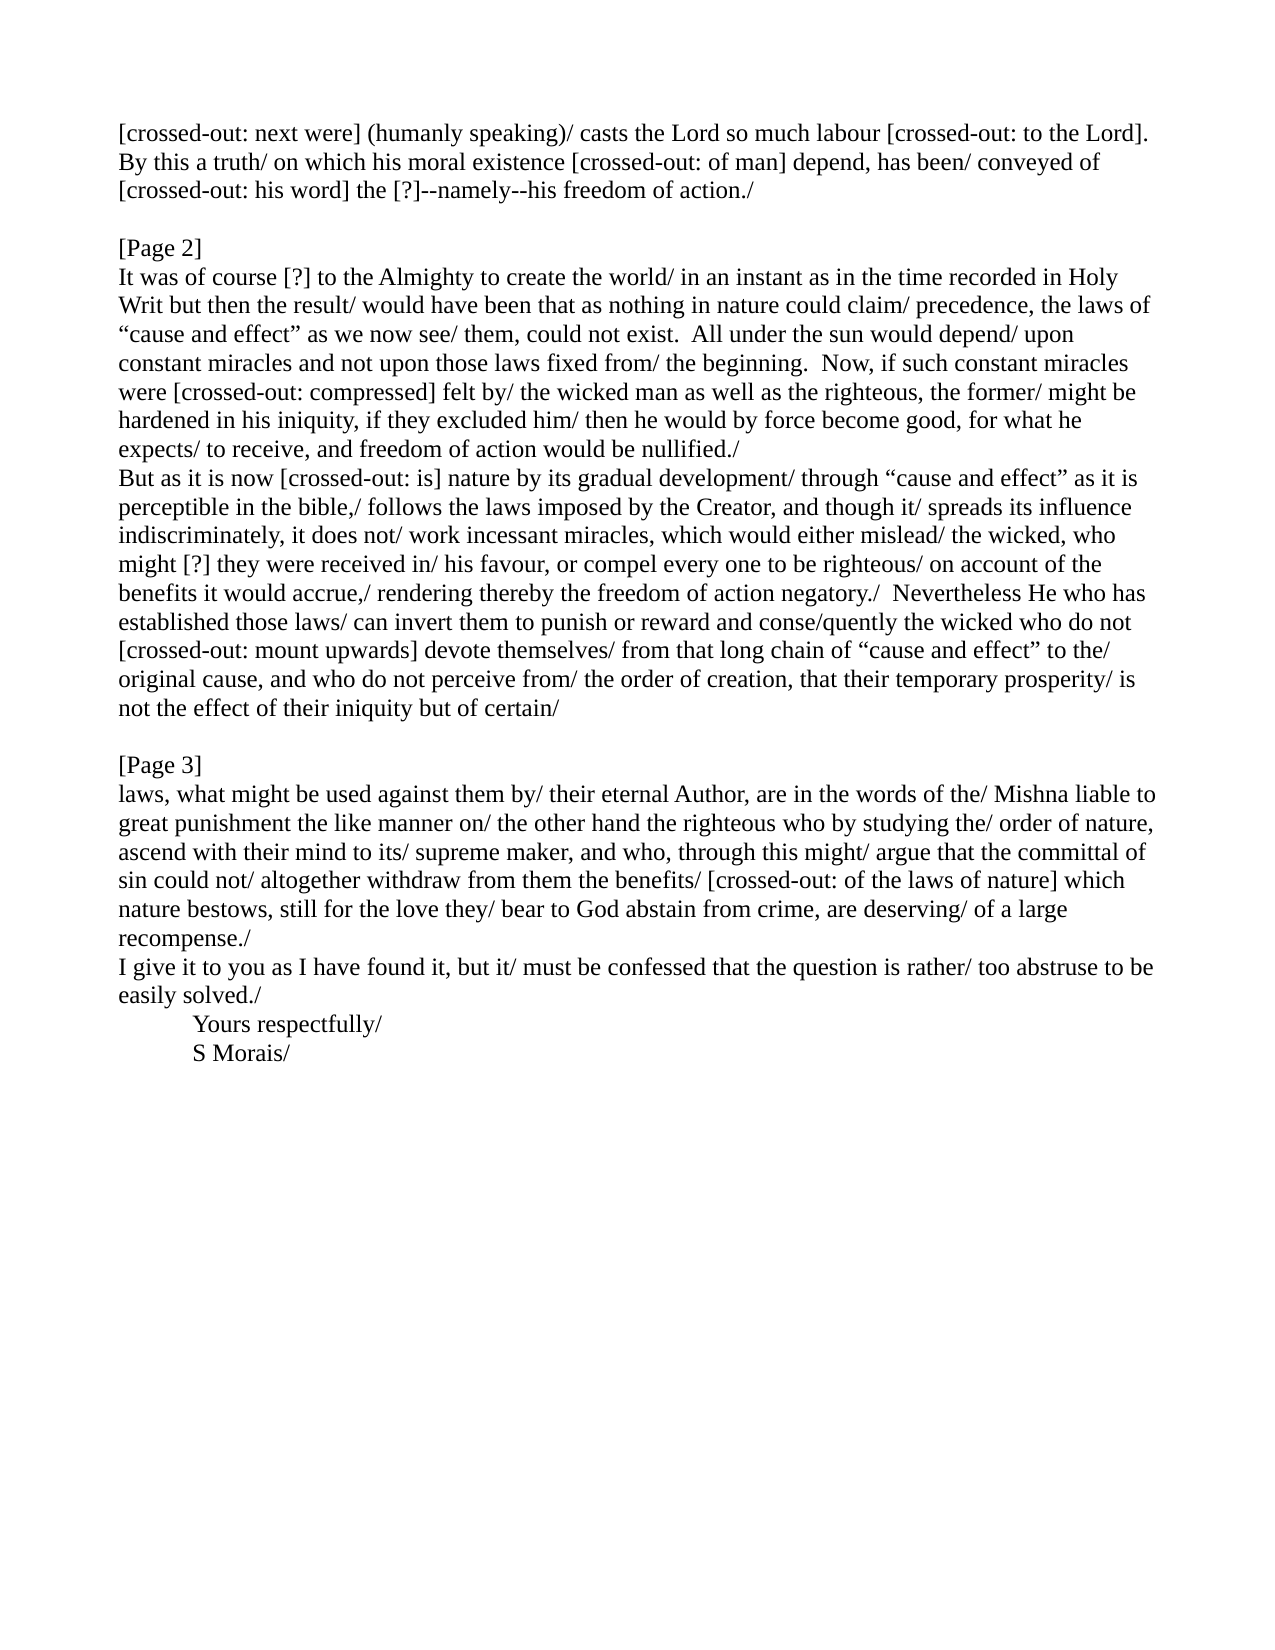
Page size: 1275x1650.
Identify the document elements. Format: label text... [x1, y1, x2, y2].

text I give it to you as I have found it, but it/ must be confessed that the question is rather/ too abstruse to be easily solved./ [118, 952, 1157, 1009]
text But as it is now [crossed-out: is] nature by its gradual development/ through “cause and effect” as it is perceptible in the bible,/ follows the laws imposed by the Creator, and though it/ spreads its influence indiscriminately, it does not/ work incessant miracles, which would either mislead/ the wicked, who might [?] they were received in/ his favour, or compel every one to be righteous/ on account of the benefits it would accrue,/ rendering thereby the freedom of action negatory./ Nevertheless He who has established those laws/ can invert them to punish or reward and conse/quently the wicked who do not [crossed-out: mount upwards] devote themselves/ from that long chain of “cause and effect” to the/ original cause, and who do not perceive from/ the order of creation, that their temporary prosperity/ is not the effect of their iniquity but of certain/ [118, 463, 1157, 722]
text Yours respectfully/ [118, 1009, 1157, 1038]
text S Morais/ [118, 1038, 1157, 1067]
text [crossed-out: next were] (humanly speaking)/ casts the Lord so much labour [crossed-out: to the Lord]. By this a truth/ on which his moral existence [crossed-out: of man] depend, has been/ conveyed of [crossed-out: his word] the [?]--namely--his freedom of action./ [118, 118, 1157, 204]
text It was of course [?] to the Almighty to create the world/ in an instant as in the time recorded in Holy Writ but then the result/ would have been that as nothing in nature could claim/ precedence, the laws of “cause and effect” as we now see/ them, could not exist. All under the sun would depend/ upon constant miracles and not upon those laws fixed from/ the beginning. Now, if such constant miracles were [crossed-out: compressed] felt by/ the wicked man as well as the righteous, the former/ might be hardened in his iniquity, if they excluded him/ then he would by force become good, for what he expects/ to receive, and freedom of action would be nullified./ [118, 262, 1157, 463]
text [Page 3] [118, 751, 1157, 779]
text laws, what might be used against them by/ their eternal Author, are in the words of the/ Mishna liable to great punishment the like manner on/ the other hand the righteous who by studying the/ order of nature, ascend with their mind to its/ supreme maker, and who, through this might/ argue that the committal of sin could not/ altogether withdraw from them the benefits/ [crossed-out: of the laws of nature] which nature bestows, still for the love they/ bear to God abstain from crime, are deserving/ of a large recompense./ [118, 779, 1157, 952]
text [Page 2] [118, 233, 1157, 262]
